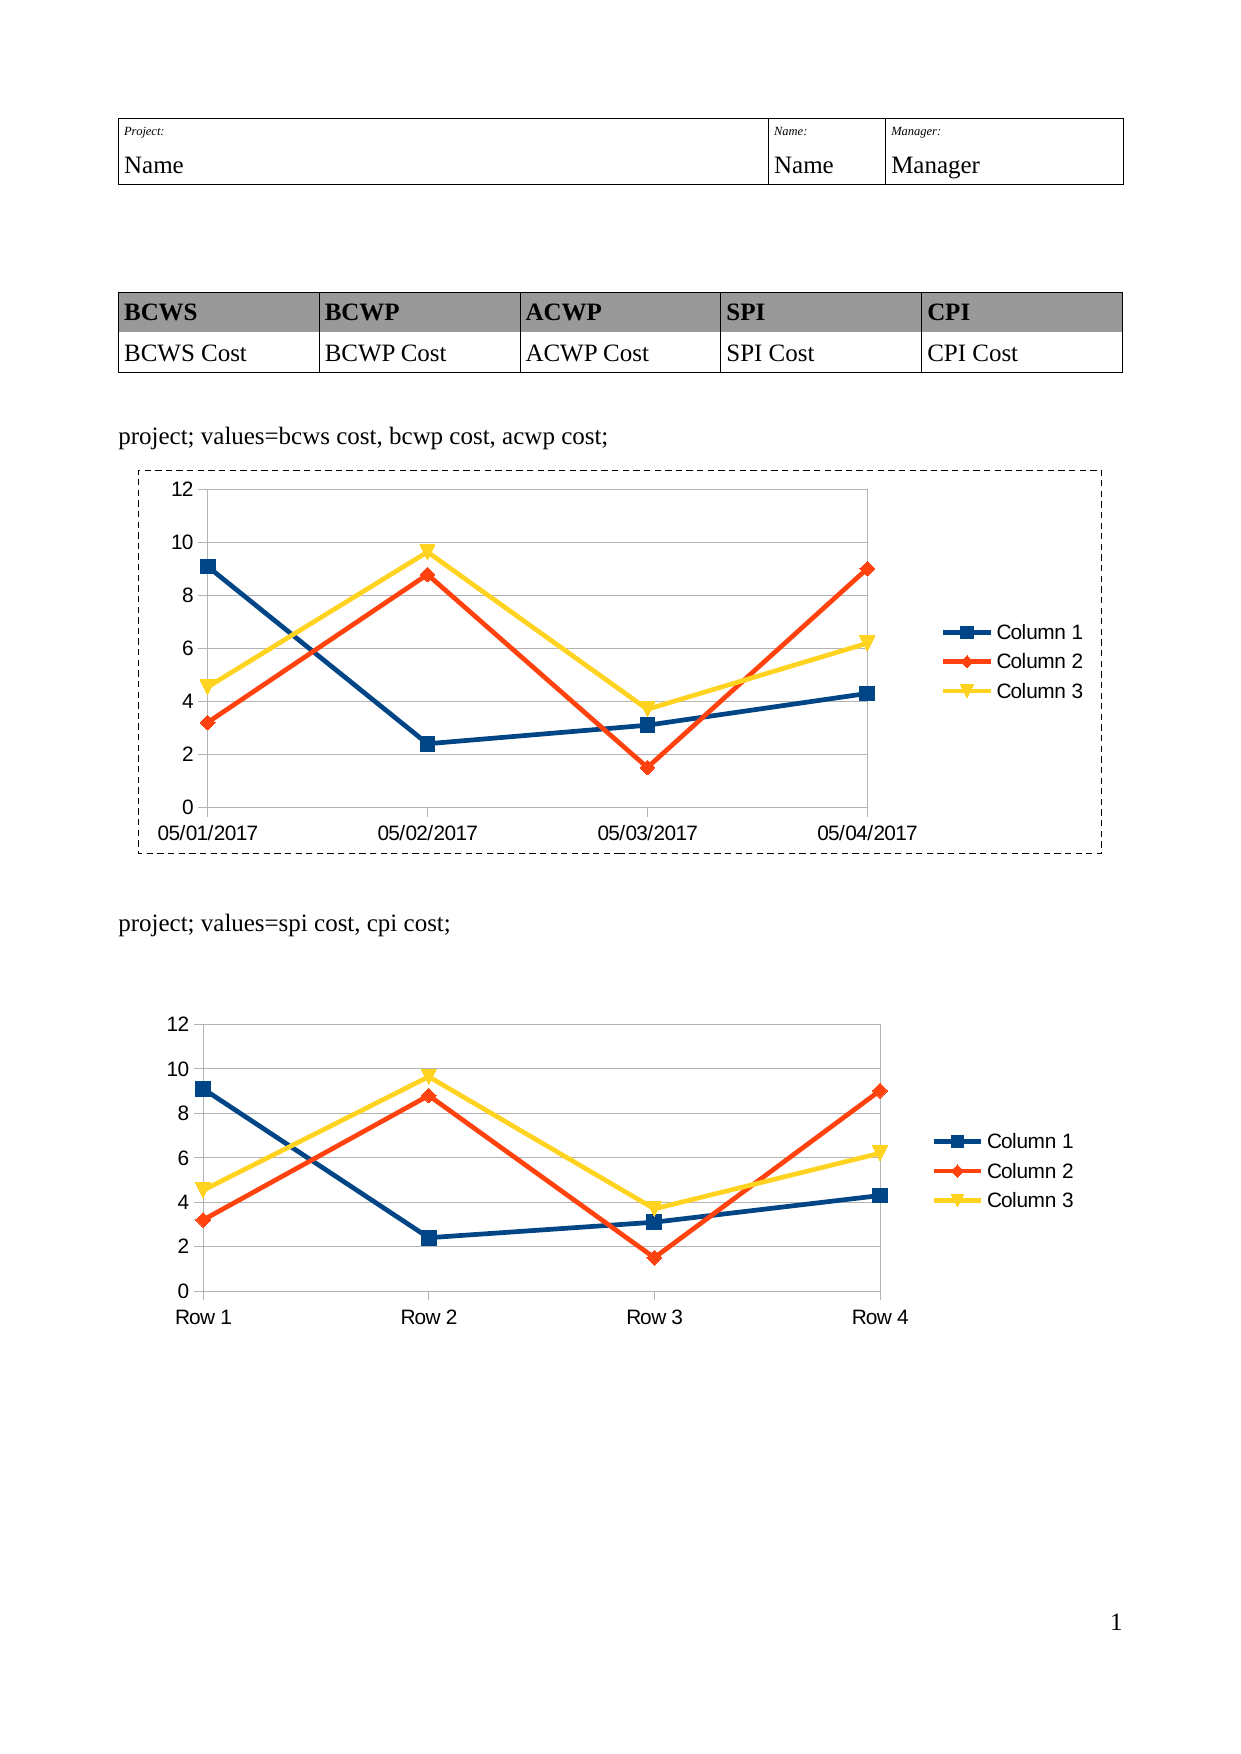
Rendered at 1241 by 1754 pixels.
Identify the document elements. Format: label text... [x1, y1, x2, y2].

table_header BCWP [320, 293, 520, 332]
table_header ACWP [521, 293, 720, 332]
table_header SPI [721, 293, 921, 332]
table_cell ACWP Cost [521, 332, 720, 372]
table_header CPI [922, 293, 1122, 332]
table_cell CPI Cost [922, 332, 1122, 372]
table_cell SPI Cost [721, 332, 921, 372]
table_cell BCWS Cost [119, 332, 319, 372]
table_cell BCWP Cost [320, 332, 520, 372]
table_header BCWS [119, 293, 319, 332]
text project; values=spi cost, cpi cost; [118, 908, 1122, 937]
text project; values=bcws cost, bcwp cost, acwp cost; [118, 421, 1122, 450]
